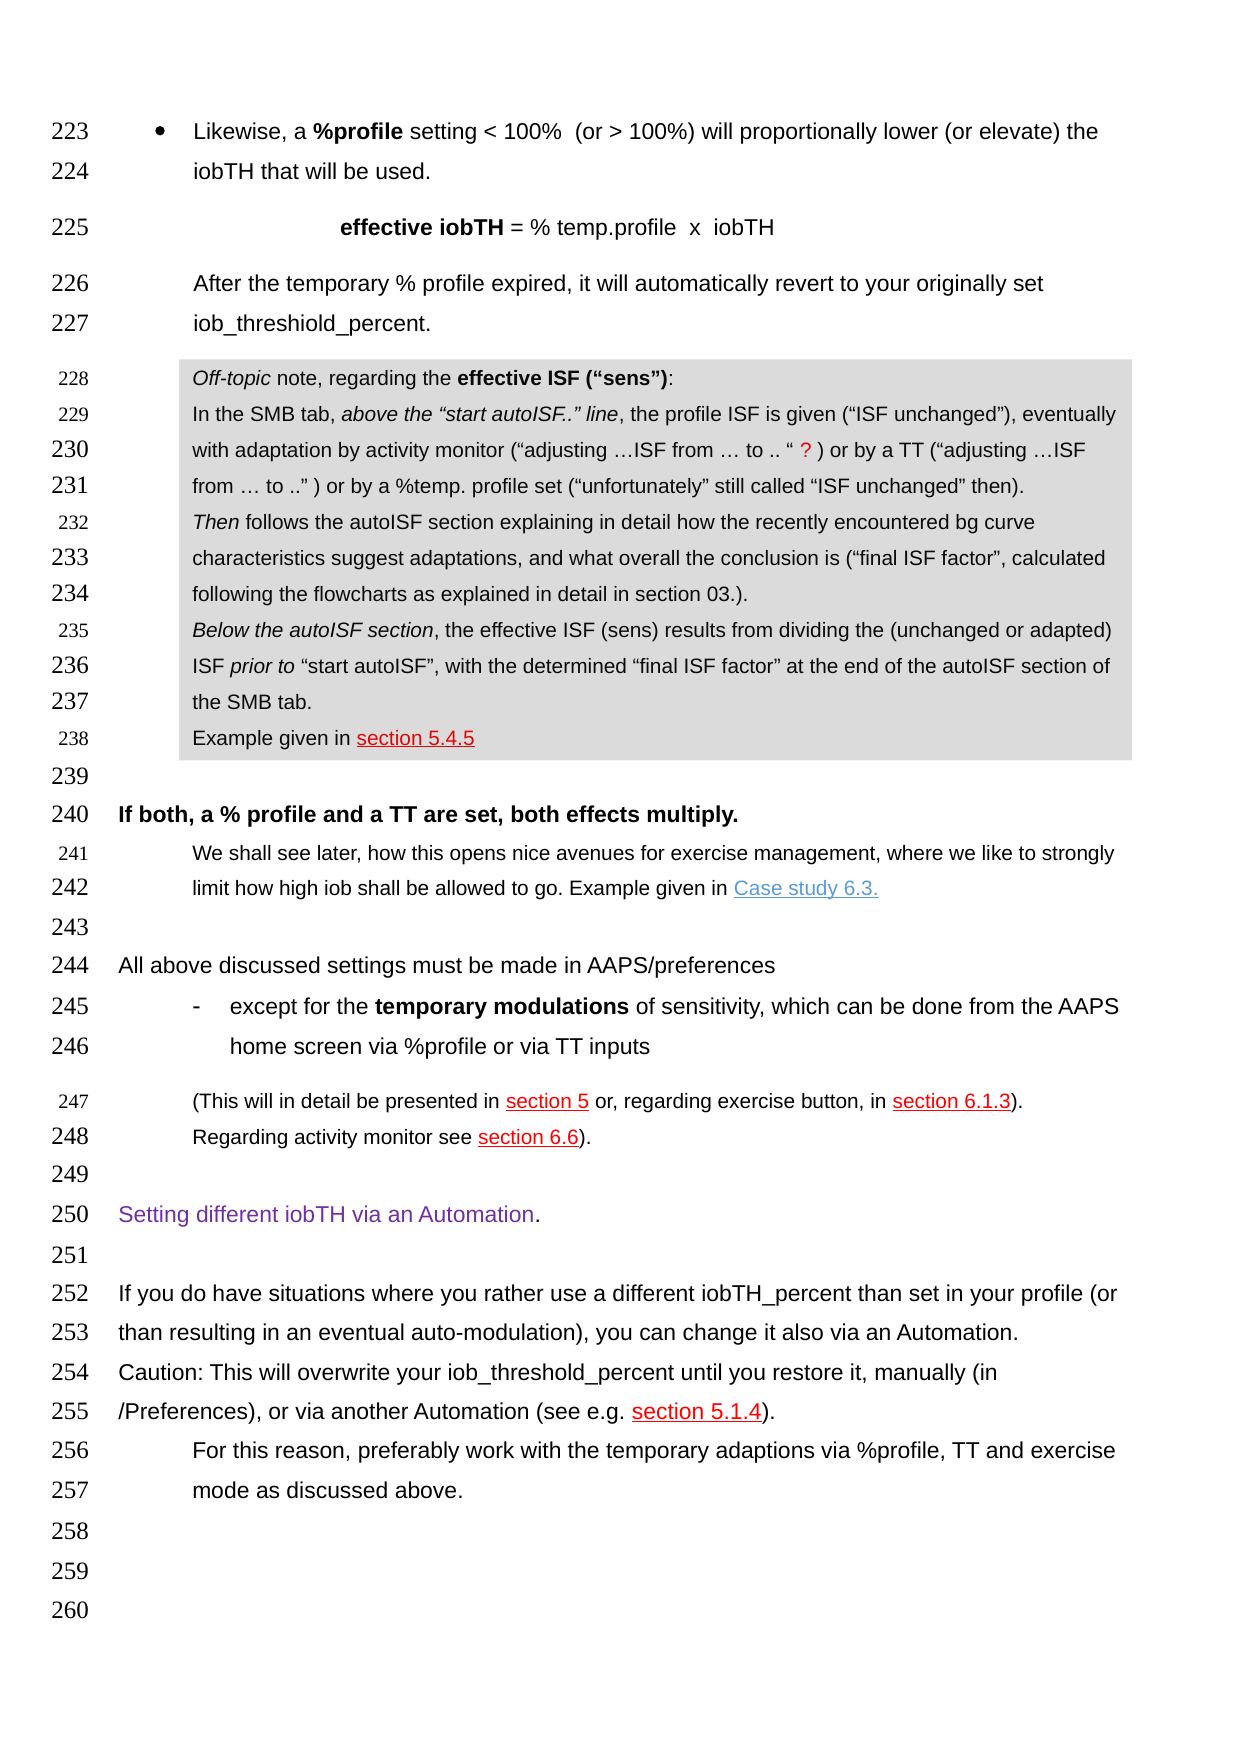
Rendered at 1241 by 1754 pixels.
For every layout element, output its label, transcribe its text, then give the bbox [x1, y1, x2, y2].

text All above discussed settings must be made in AAPS/preferences [118, 952, 1122, 978]
list except for the temporary modulations of sensitivity, which can be done from the AAPS home screen via %profile or via TT inputs [192, 991, 1122, 1059]
text If you do have situations where you rather use a different iobTH_percent than set in your profile (or than resulting in an eventual auto-modulation), you can change it also via an Automation. [118, 1279, 1122, 1345]
text We shall see later, how this opens nice avenues for exercise management, where we like to strongly limit how high iob shall be allowed to go. Example given in Case study 6.3. [192, 840, 1122, 900]
text If both, a % profile and a TT are set, both effects multiply. [118, 801, 1122, 827]
list Likewise, a %profile setting < 100% (or > 100%) will proportionally lower (or elevate) the iobTH that will be used. [156, 118, 1122, 184]
list After the temporary % profile expired, it will automatically revert to your originally set iob_threshiold_percent. [193, 270, 1122, 336]
list effective iobTH = % temp.profile x iobTH [193, 214, 1122, 241]
text For this reason, preferably work with the temporary adaptions via %profile, TT and exercise mode as discussed above. [192, 1437, 1122, 1503]
text (This will in detail be presented in section 5 or, regarding exercise button, in section 6.1.3). Regarding activity monitor see section 6.6). [192, 1089, 1122, 1149]
text Setting different iobTH via an Automation. [118, 1201, 1122, 1227]
text Caution: This will overwrite your iob_threshold_percent until you restore it, manually (in /Preferences), or via another Automation (see e.g. section 5.1.4). [118, 1358, 1122, 1424]
